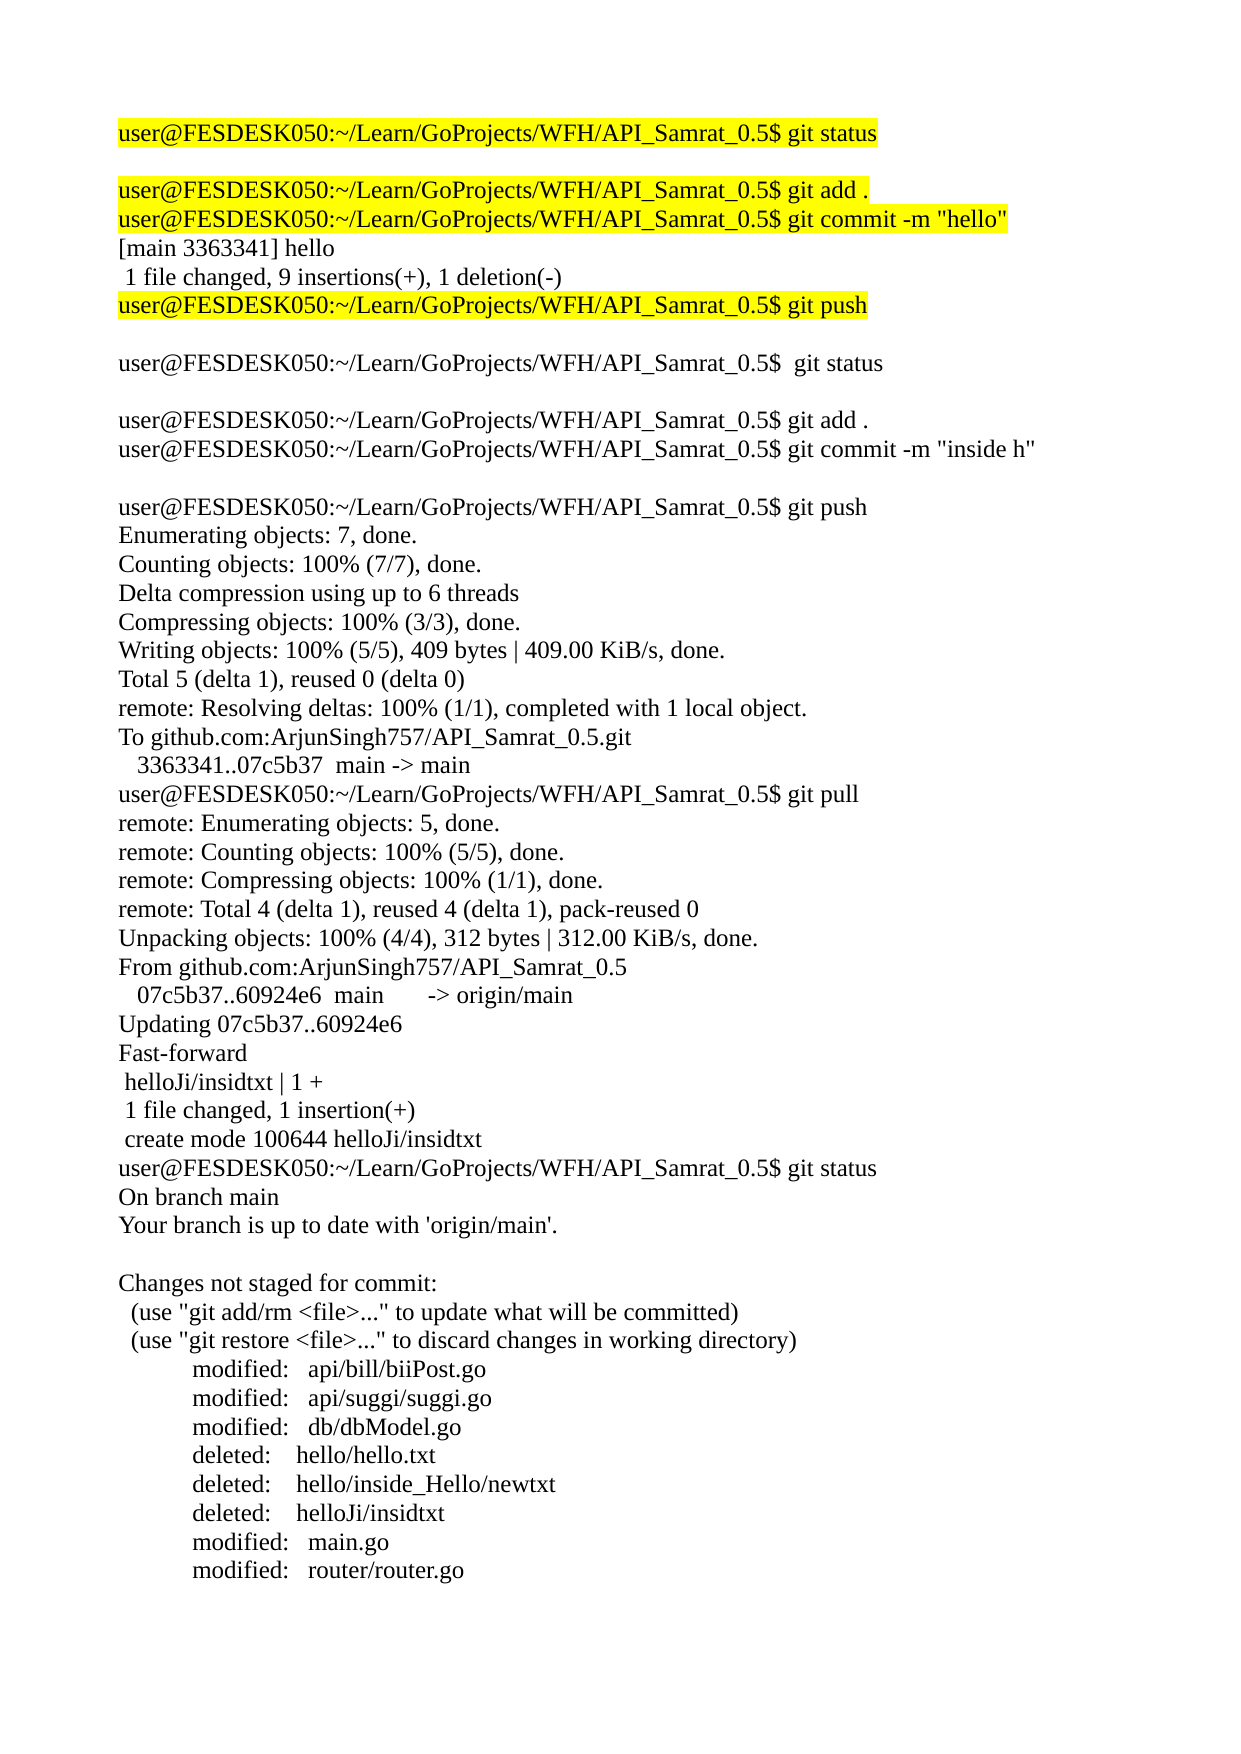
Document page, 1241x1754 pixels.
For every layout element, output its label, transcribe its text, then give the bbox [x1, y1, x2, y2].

text user@FESDESK050:~/Learn/GoProjects/WFH/API_Samrat_0.5$ git status [118, 118, 1122, 147]
text 1 file changed, 9 insertions(+), 1 deletion(-) [118, 262, 1122, 291]
text modified: main.go [118, 1527, 1122, 1556]
text (use "git restore <file>..." to discard changes in working directory) [118, 1326, 1122, 1354]
text On branch main [118, 1182, 1122, 1211]
text 1 file changed, 1 insertion(+) [118, 1096, 1122, 1124]
text From github.com:ArjunSingh757/API_Samrat_0.5 [118, 952, 1122, 981]
text user@FESDESK050:~/Learn/GoProjects/WFH/API_Samrat_0.5$ git commit -m "inside h" [118, 434, 1122, 463]
text Counting objects: 100% (7/7), done. [118, 549, 1122, 578]
text remote: Resolving deltas: 100% (1/1), completed with 1 local object. [118, 693, 1122, 722]
text Writing objects: 100% (5/5), 409 bytes | 409.00 KiB/s, done. [118, 636, 1122, 664]
text modified: api/bill/biiPost.go [118, 1354, 1122, 1383]
text 3363341..07c5b37 main -> main [118, 751, 1122, 779]
text Total 5 (delta 1), reused 0 (delta 0) [118, 664, 1122, 693]
text user@FESDESK050:~/Learn/GoProjects/WFH/API_Samrat_0.5$ git commit -m "hello" [118, 204, 1122, 233]
text deleted: helloJi/insidtxt [118, 1498, 1122, 1527]
text Enumerating objects: 7, done. [118, 521, 1122, 549]
text 07c5b37..60924e6 main -> origin/main [118, 981, 1122, 1009]
text remote: Total 4 (delta 1), reused 4 (delta 1), pack-reused 0 [118, 894, 1122, 923]
text Your branch is up to date with 'origin/main'. [118, 1211, 1122, 1239]
text deleted: hello/inside_Hello/newtxt [118, 1469, 1122, 1498]
text deleted: hello/hello.txt [118, 1441, 1122, 1469]
text remote: Compressing objects: 100% (1/1), done. [118, 866, 1122, 894]
text modified: api/suggi/suggi.go [118, 1383, 1122, 1412]
text Delta compression using up to 6 threads [118, 578, 1122, 607]
text Updating 07c5b37..60924e6 [118, 1009, 1122, 1038]
text [main 3363341] hello [118, 233, 1122, 262]
text modified: db/dbModel.go [118, 1412, 1122, 1441]
text (use "git add/rm <file>..." to update what will be committed) [118, 1297, 1122, 1326]
text user@FESDESK050:~/Learn/GoProjects/WFH/API_Samrat_0.5$ git status [118, 1153, 1122, 1182]
text user@FESDESK050:~/Learn/GoProjects/WFH/API_Samrat_0.5$ git status [118, 348, 1122, 377]
text user@FESDESK050:~/Learn/GoProjects/WFH/API_Samrat_0.5$ git add . [118, 176, 1122, 204]
text create mode 100644 helloJi/insidtxt [118, 1124, 1122, 1153]
text user@FESDESK050:~/Learn/GoProjects/WFH/API_Samrat_0.5$ git push [118, 291, 1122, 319]
text remote: Enumerating objects: 5, done. [118, 808, 1122, 837]
text user@FESDESK050:~/Learn/GoProjects/WFH/API_Samrat_0.5$ git add . [118, 406, 1122, 434]
text user@FESDESK050:~/Learn/GoProjects/WFH/API_Samrat_0.5$ git push [118, 492, 1122, 521]
text Changes not staged for commit: [118, 1268, 1122, 1297]
text user@FESDESK050:~/Learn/GoProjects/WFH/API_Samrat_0.5$ git pull [118, 779, 1122, 808]
text modified: router/router.go [118, 1556, 1122, 1584]
text remote: Counting objects: 100% (5/5), done. [118, 837, 1122, 866]
text Compressing objects: 100% (3/3), done. [118, 607, 1122, 636]
text To github.com:ArjunSingh757/API_Samrat_0.5.git [118, 722, 1122, 751]
text helloJi/insidtxt | 1 + [118, 1067, 1122, 1096]
text Unpacking objects: 100% (4/4), 312 bytes | 312.00 KiB/s, done. [118, 923, 1122, 952]
text Fast-forward [118, 1038, 1122, 1067]
